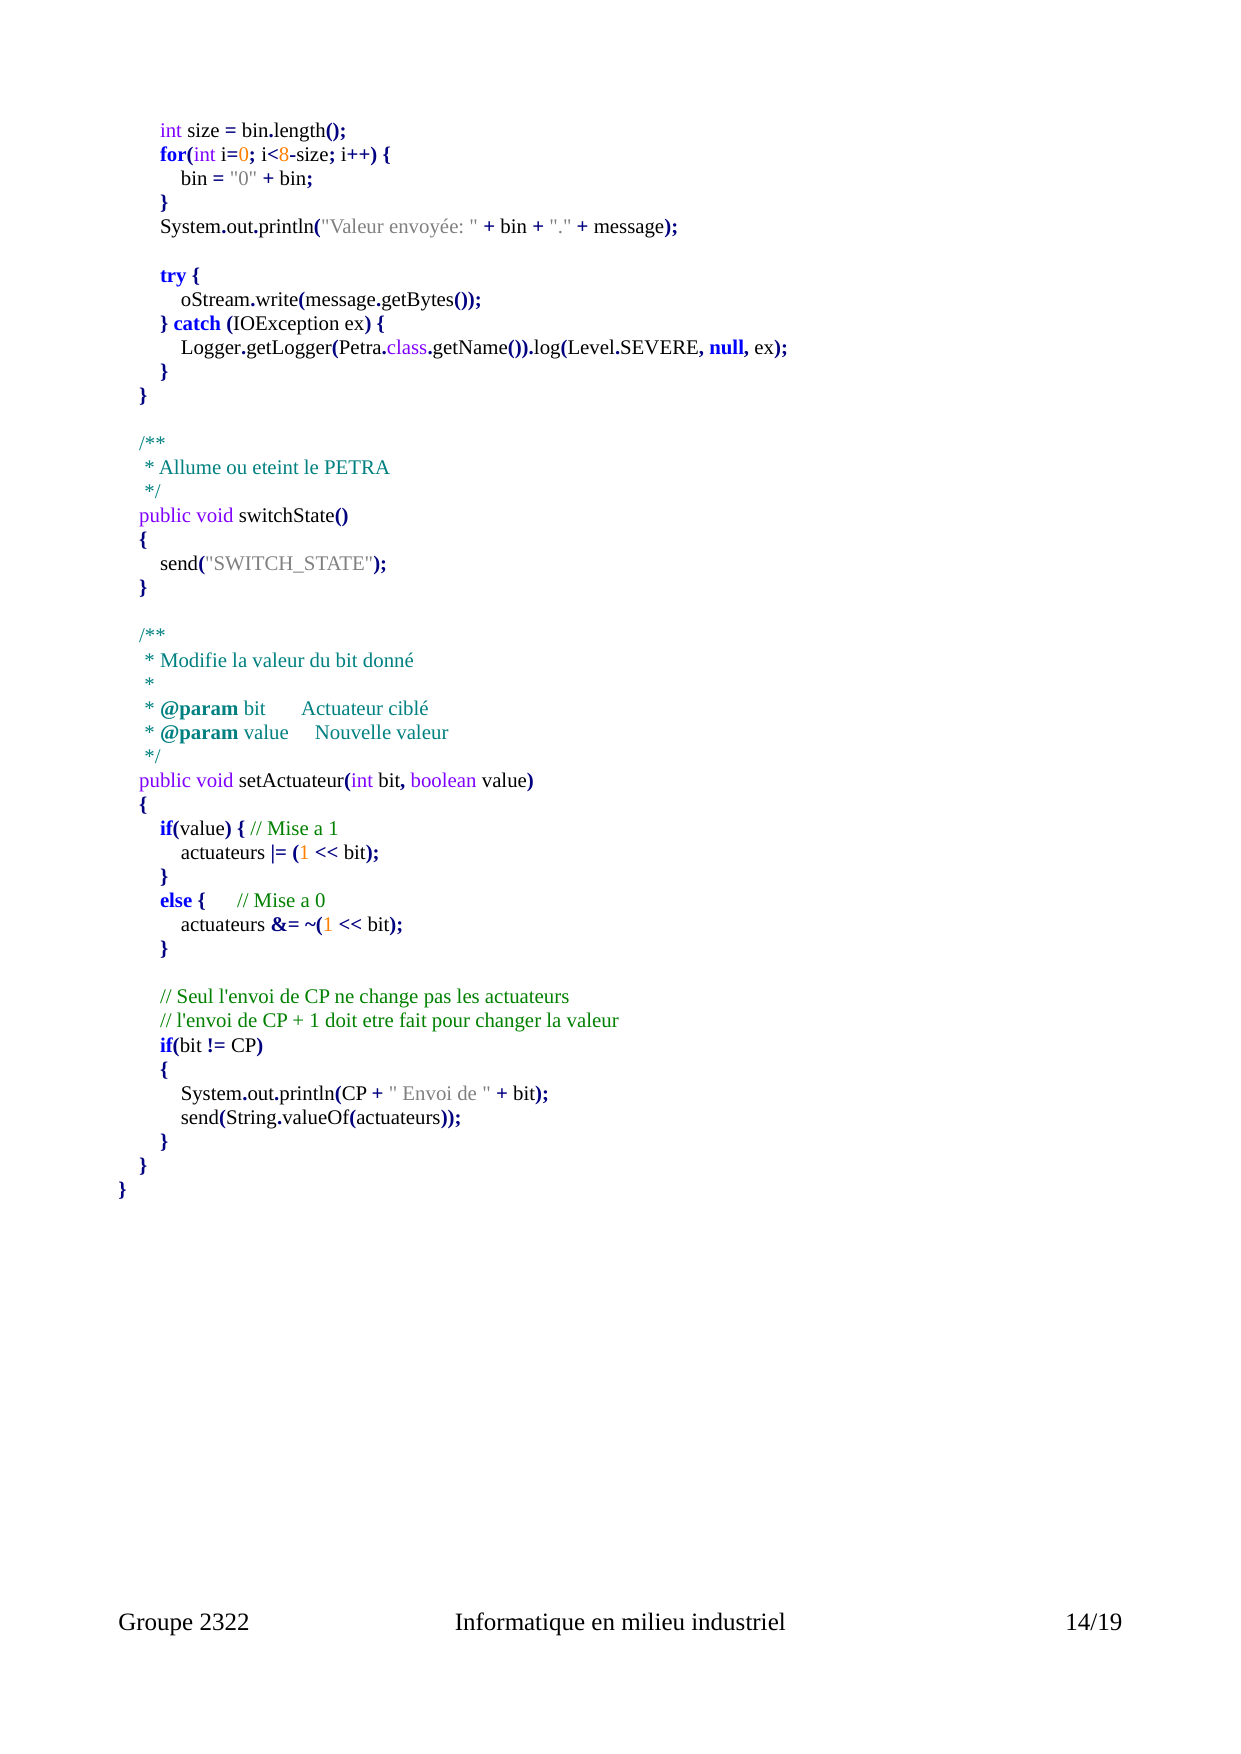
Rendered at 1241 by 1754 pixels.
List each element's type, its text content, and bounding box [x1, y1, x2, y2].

text */ [118, 479, 1122, 503]
text System.out.println("Valeur envoyée: " + bin + "." + message); [118, 214, 1122, 238]
text * @param value Nouvelle valeur [118, 720, 1122, 744]
text } [118, 936, 1122, 960]
text } [118, 1177, 1122, 1201]
text for(int i=0; i<8-size; i++) { [118, 142, 1122, 166]
text if(bit != CP) [118, 1032, 1122, 1057]
text /** [118, 431, 1122, 455]
text * @param bit Actuateur ciblé [118, 696, 1122, 720]
text { [118, 1057, 1122, 1081]
text // l'envoi de CP + 1 doit etre fait pour changer la valeur [118, 1008, 1122, 1032]
text { [118, 527, 1122, 551]
text } [118, 575, 1122, 599]
text System.out.println(CP + " Envoi de " + bit); [118, 1081, 1122, 1105]
text } [118, 1129, 1122, 1153]
text * Modifie la valeur du bit donné [118, 647, 1122, 672]
text } [118, 1153, 1122, 1177]
text actuateurs &= ~(1 << bit); [118, 912, 1122, 936]
text // Seul l'envoi de CP ne change pas les actuateurs [118, 984, 1122, 1008]
text } catch (IOException ex) { [118, 311, 1122, 335]
text { [118, 792, 1122, 816]
text } [118, 190, 1122, 214]
text else { // Mise a 0 [118, 888, 1122, 912]
text oStream.write(message.getBytes()); [118, 287, 1122, 311]
text * Allume ou eteint le PETRA [118, 455, 1122, 479]
text send(String.valueOf(actuateurs)); [118, 1105, 1122, 1129]
text } [118, 359, 1122, 383]
text send("SWITCH_STATE"); [118, 551, 1122, 575]
text Logger.getLogger(Petra.class.getName()).log(Level.SEVERE, null, ex); [118, 335, 1122, 359]
text * [118, 672, 1122, 696]
text int size = bin.length(); [118, 118, 1122, 142]
text public void switchState() [118, 503, 1122, 527]
text */ [118, 744, 1122, 768]
text if(value) { // Mise a 1 [118, 816, 1122, 840]
text } [118, 383, 1122, 407]
text try { [118, 262, 1122, 287]
text actuateurs |= (1 << bit); [118, 840, 1122, 864]
text } [118, 864, 1122, 888]
text /** [118, 623, 1122, 647]
text public void setActuateur(int bit, boolean value) [118, 768, 1122, 792]
text bin = "0" + bin; [118, 166, 1122, 190]
